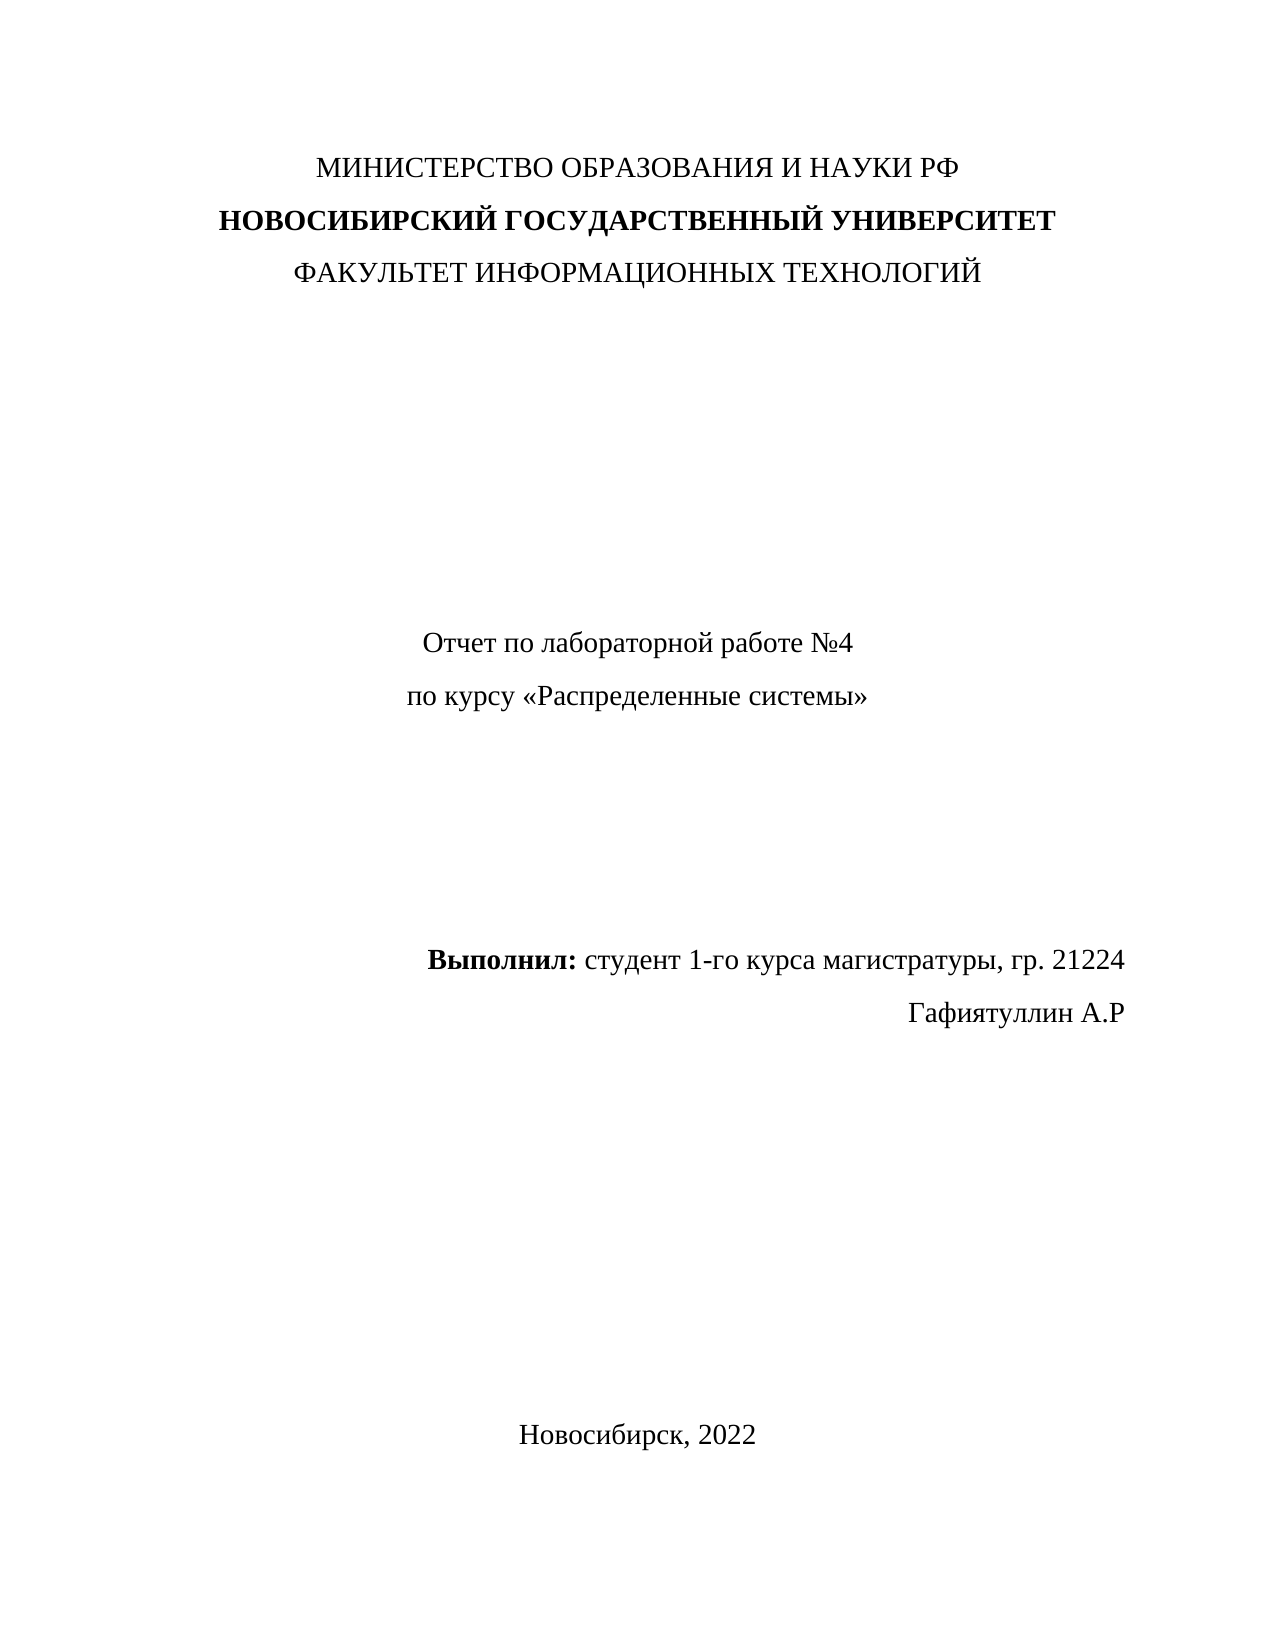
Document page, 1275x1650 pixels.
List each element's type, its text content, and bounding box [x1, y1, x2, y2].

text Новосибирск, 2022 [150, 1417, 1125, 1451]
text МИНИСТЕРСТВО ОБРАЗОВАНИЯ И НАУКИ РФ [150, 150, 1125, 183]
text по курсу «Распределенные системы» [150, 678, 1125, 712]
text ФАКУЛЬТЕТ ИНФОРМАЦИОННЫХ ТЕХНОЛОГИЙ [150, 256, 1125, 289]
text Гафиятуллин А.Р [150, 995, 1125, 1028]
text Выполнил: студент 1-го курса магистратуры, гр. 21224 [150, 942, 1125, 976]
text Отчет по лабораторной работе №4 [150, 625, 1125, 659]
text НОВОСИБИРСКИЙ ГОСУДАРСТВЕННЫЙ УНИВЕРСИТЕТ [150, 203, 1125, 236]
